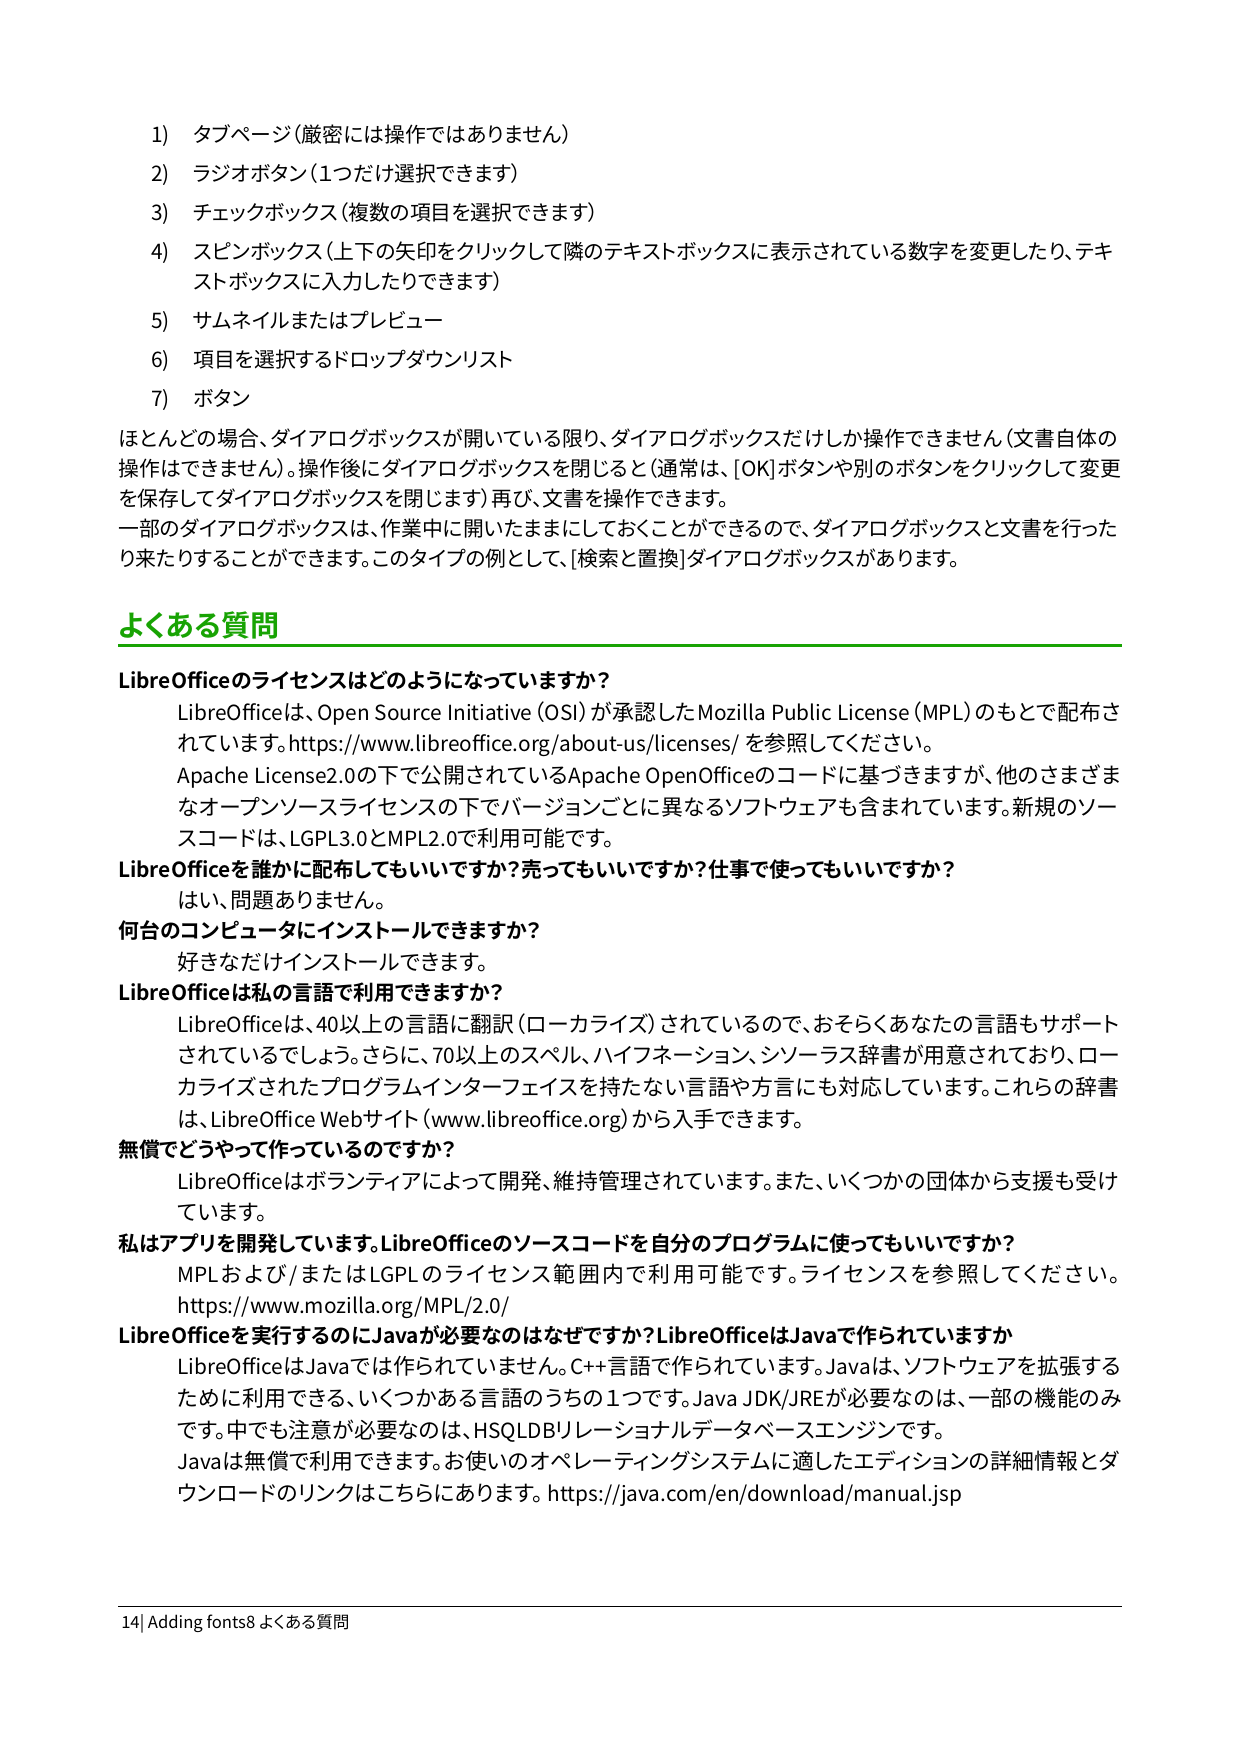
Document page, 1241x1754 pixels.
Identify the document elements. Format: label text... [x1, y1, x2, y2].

text MPLおよび/またはLGPLのライセンス範囲内で利用可能です。ライセンスを参照してください。 https://www.mozilla.org/MPL/2.0/ [177, 1257, 1122, 1319]
list スピンボックス（上下の矢印をクリックして隣のテキストボックスに表示されている数字を変更したり、テキストボックスに入力したりできます） [169, 235, 1122, 296]
list ラジオボタン（１つだけ選択できます） [169, 157, 1122, 187]
list 項目を選択するドロップダウンリスト [169, 344, 1122, 374]
text Javaは無償で利用できます。お使いのオペレーティングシステムに適したエディションの詳細情報とダウンロードのリンクはこちらにあります。 https://java.com/en/download/manual.jsp [177, 1444, 1122, 1508]
text LibreOfficeのライセンスはどのようになっていますか？ [118, 664, 1122, 694]
text 私はアプリを開発しています。LibreOfficeのソースコードを自分のプログラムに使ってもいいですか？ [118, 1227, 1122, 1257]
list チェックボックス（複数の項目を選択できます） [169, 196, 1122, 226]
text LibreOfficeは、Open Source Initiative（OSI）が承認したMozilla Public License（MPL）のもとで配布されています。https://www.libreoffice.org/about-us/licenses/ を参照してください。 [177, 694, 1122, 758]
text LibreOfficeはボランティアによって開発、維持管理されています。また、いくつかの団体から支援も受けています。 [177, 1164, 1122, 1227]
text Apache License2.0の下で公開されているApache OpenOfficeのコードに基づきますが、他のさまざまなオープンソースライセンスの下でバージョンごとに異なるソフトウェアも含まれています。新規のソースコードは、LGPL3.0とMPL2.0で利用可能です。 [177, 758, 1122, 853]
list タブページ（厳密には操作ではありません） [169, 118, 1122, 148]
text LibreOfficeを誰かに配布してもいいですか？売ってもいいですか？仕事で使ってもいいですか？ [118, 853, 1122, 883]
text LibreOfficeは、40以上の言語に翻訳（ローカライズ）されているので、おそらくあなたの言語もサポートされているでしょう。さらに、70以上のスペル、ハイフネーション、シソーラス辞書が用意されており、ローカライズされたプログラムインターフェイスを持たない言語や方言にも対応しています。これらの辞書は、LibreOffice Webサイト（www.libreoffice.org）から入手できます。 [177, 1007, 1122, 1133]
list サムネイルまたはプレビュー [169, 304, 1122, 335]
text 無償でどうやって作っているのですか？ [118, 1133, 1122, 1164]
list ボタン [169, 383, 1122, 413]
text ほとんどの場合、ダイアログボックスが開いている限り、ダイアログボックスだけしか操作できません（文書自体の操作はできません）。操作後にダイアログボックスを閉じると（通常は、[OK]ボタンや別のボタンをクリックして変更を保存してダイアログボックスを閉じます）再び、文書を操作できます。 [118, 422, 1122, 512]
text 何台のコンピュータにインストールできますか？ [118, 915, 1122, 945]
text LibreOfficeを実行するのにJavaが必要なのはなぜですか？LibreOfficeはJavaで作られていますか [118, 1319, 1122, 1349]
text LibreOfficeはJavaでは作られていません。C++言語で作られています。Javaは、ソフトウェアを拡張するために利用できる、いくつかある言語のうちの１つです。Java JDK/JREが必要なのは、一部の機能のみです。中でも注意が必要なのは、HSQLDBリレーショナルデータベースエンジンです。 [177, 1349, 1122, 1444]
text 一部のダイアログボックスは、作業中に開いたままにしておくことができるので、ダイアログボックスと文書を行ったり来たりすることができます。このタイプの例として、[検索と置換]ダイアログボックスがあります。 [118, 512, 1122, 573]
text 好きなだけインストールできます。 [177, 945, 1122, 977]
text はい、問題ありません。 [177, 883, 1122, 915]
text LibreOfficeは私の言語で利用できますか？ [118, 977, 1122, 1007]
subtitle よくある質問 [118, 602, 1122, 644]
